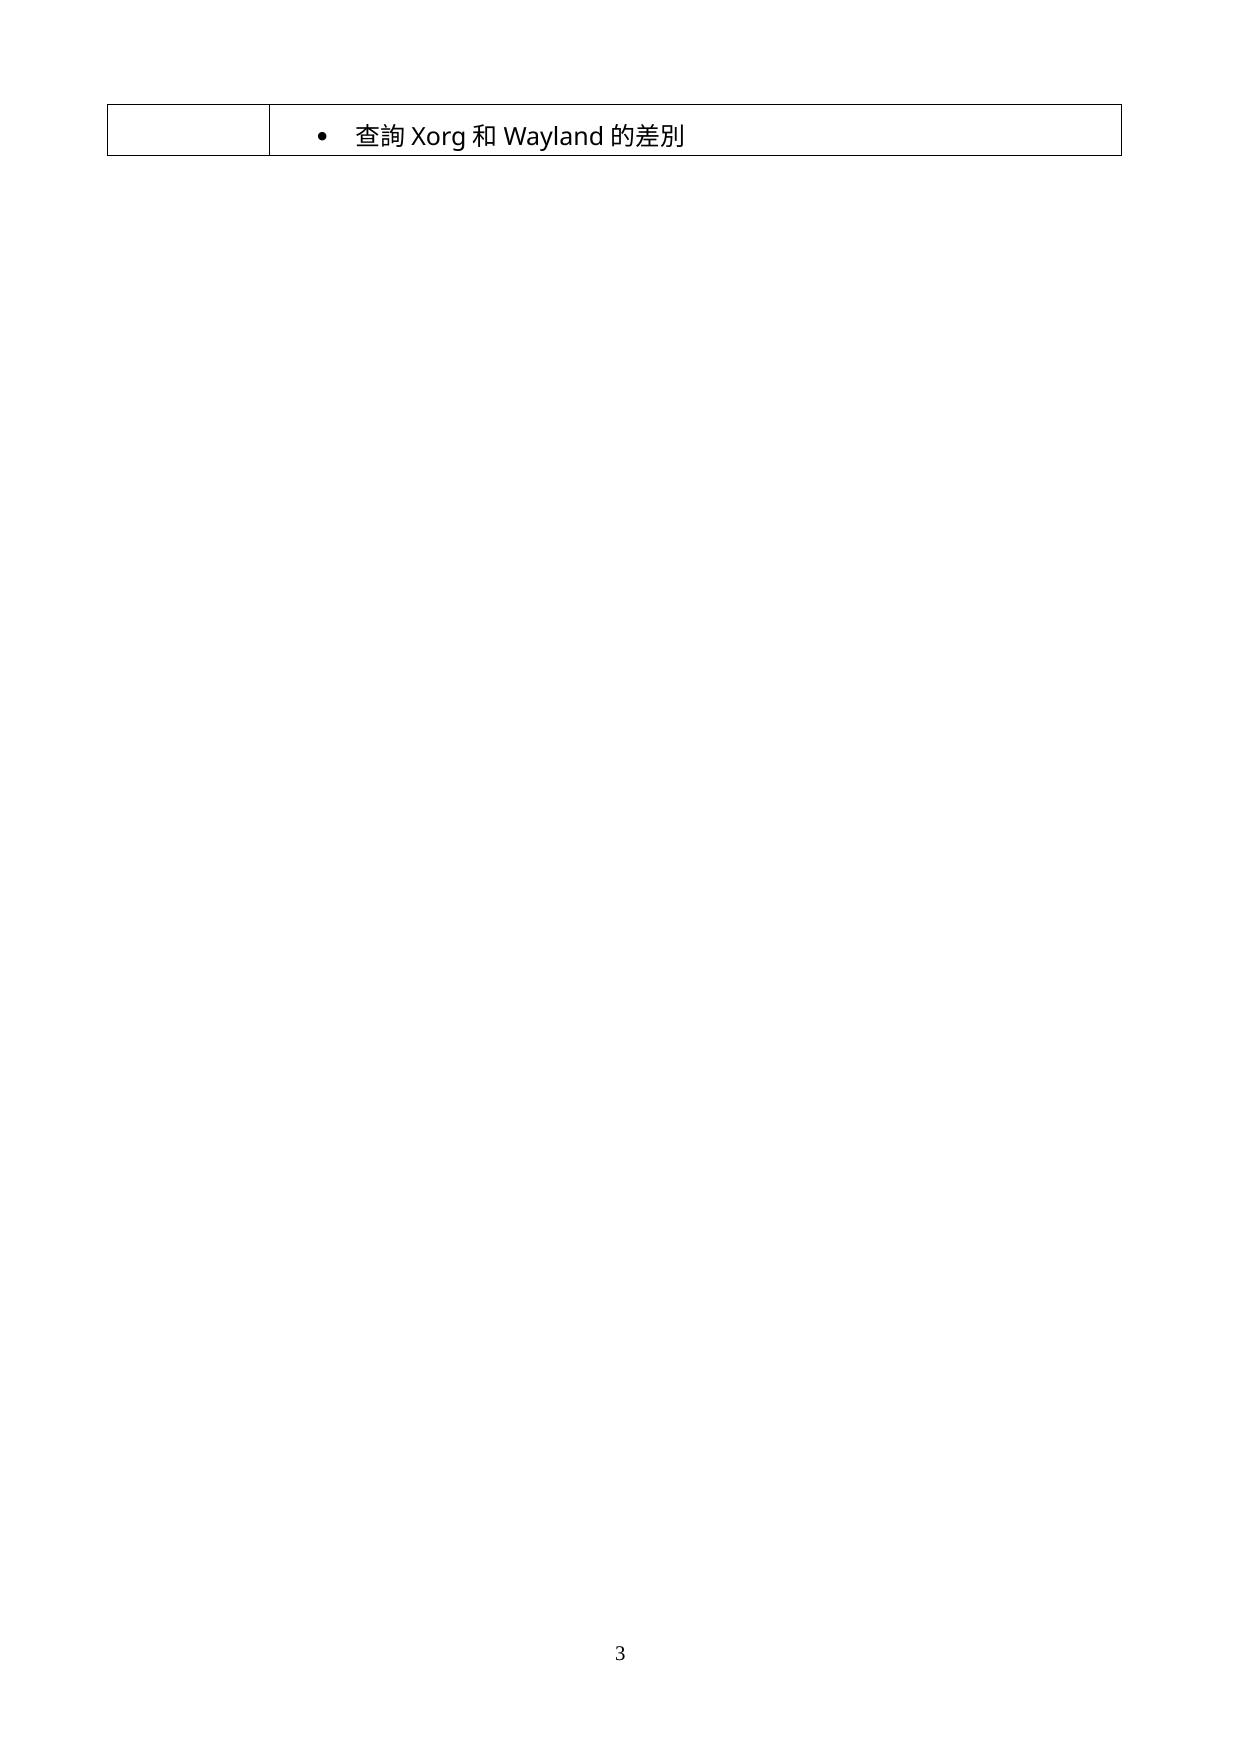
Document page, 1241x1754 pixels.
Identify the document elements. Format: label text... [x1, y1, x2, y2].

table_cell [108, 105, 269, 154]
table_cell 主題名稱：Py 心寫程式 動機：能夠寫好程式是一件我一直以來夢寐以求的事，到了附中的社團博覽會後，看到電算社能夠利用python 的pygame做成各式各樣好玩遊戲的樣子感到羨慕。所以我打算利用自主學習的時間，花點心思懷抱與追求我的夢想 內容： 學習團隊合作 身為學術長的我必須學習與組員溝通 在寫程式時必須學習使用git以及學習寫好的 commit messege 學習pygame 學習python 檔案架構處理 學習python class methods 學習架構程式藍圖 學習開源LICENSE的類別（Permissive vs Copyleft) 學習設立 neovim lsp 環境 學習lua 語法以設定 python neovim環境 查詢 Xorg 和 Wayland 的差別 [270, 105, 1121, 154]
